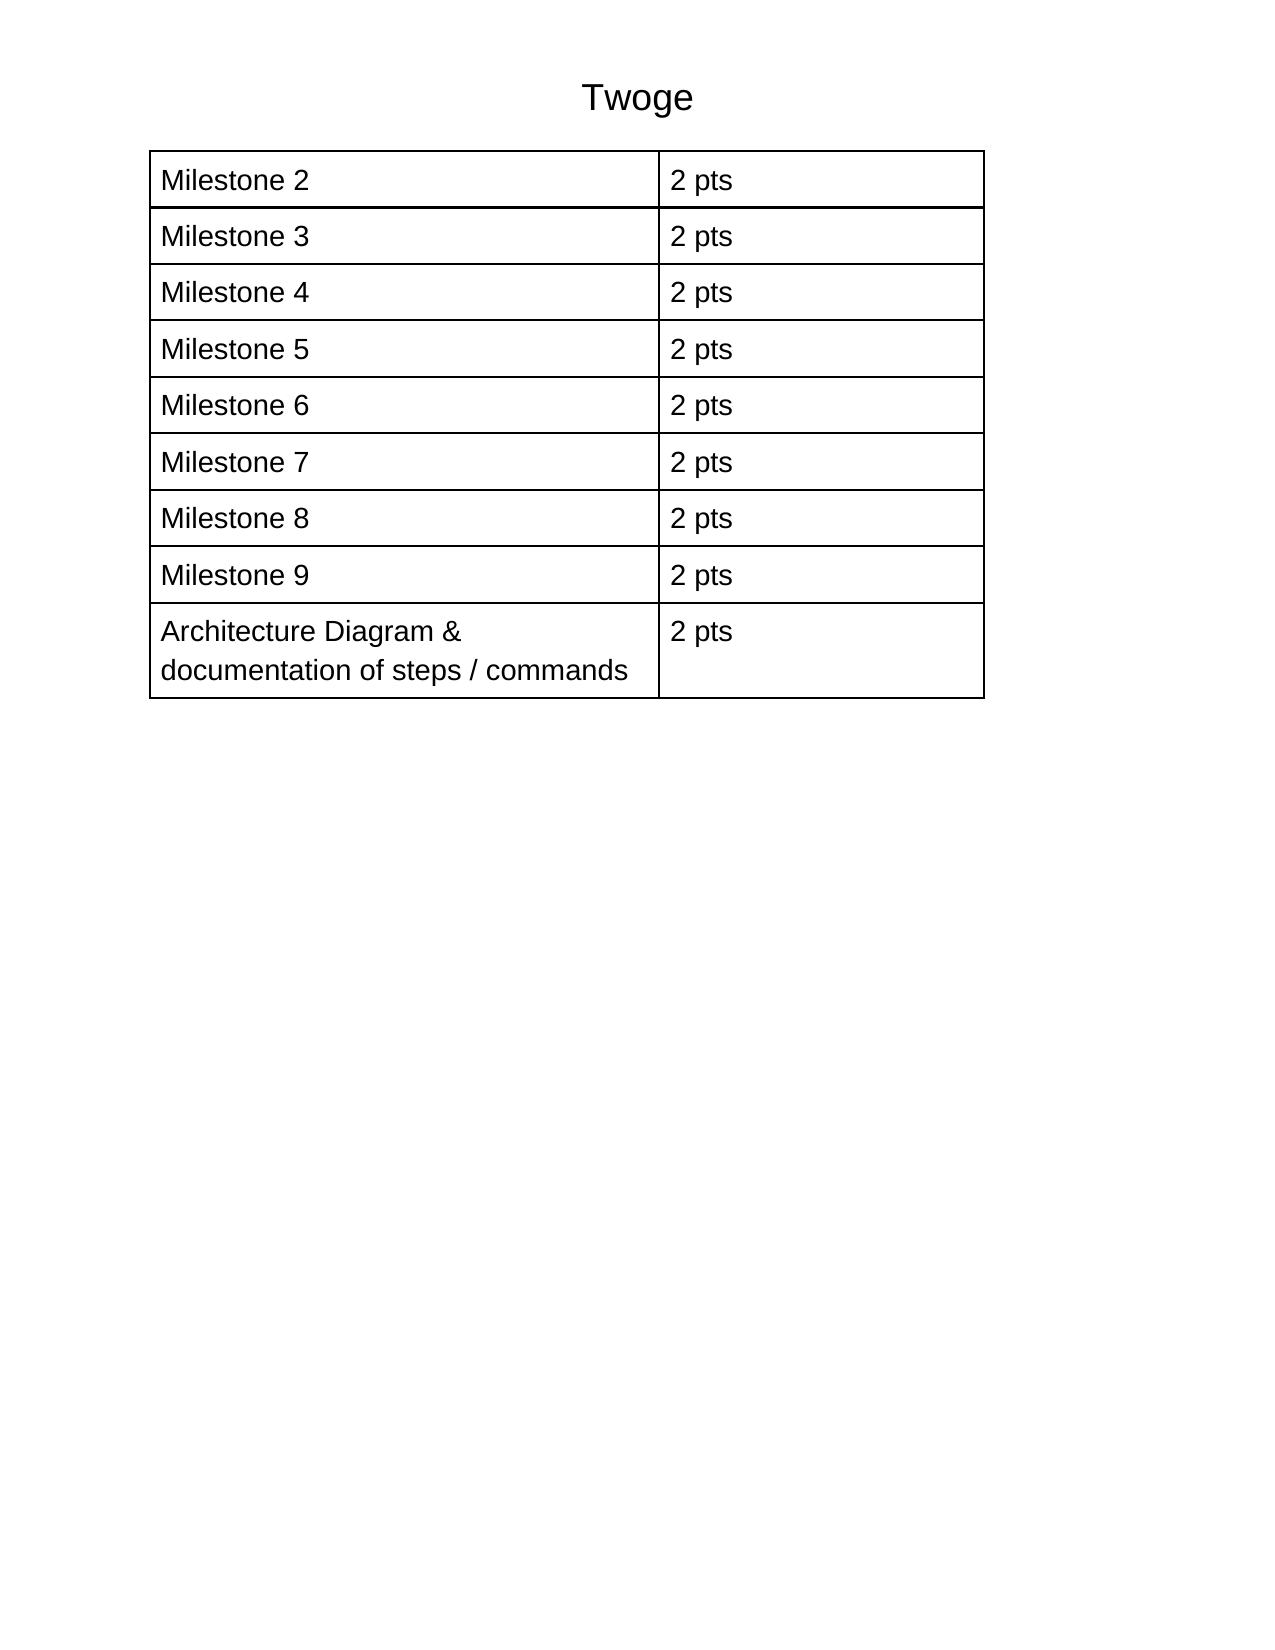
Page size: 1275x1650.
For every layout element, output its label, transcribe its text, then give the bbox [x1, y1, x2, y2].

table_cell Milestone 3 [151, 209, 658, 263]
table_cell Milestone 6 [151, 378, 658, 432]
table_cell Milestone 2 [151, 152, 658, 206]
table_cell Milestone 9 [151, 547, 658, 602]
table_cell 2 pts [660, 604, 983, 697]
table_cell 2 pts [660, 209, 983, 263]
table_cell 2 pts [660, 491, 983, 545]
table_cell 2 pts [660, 378, 983, 432]
table_cell 2 pts [660, 265, 983, 319]
table_cell 2 pts [660, 152, 983, 206]
table_cell 2 pts [660, 321, 983, 376]
table_cell Milestone 4 [151, 265, 658, 319]
table_cell Milestone 7 [151, 434, 658, 489]
table_cell Milestone 5 [151, 321, 658, 376]
table_cell 2 pts [660, 434, 983, 489]
table_cell 2 pts [660, 547, 983, 602]
table_cell Milestone 8 [151, 491, 658, 545]
table_cell Architecture Diagram & documentation of steps / commands [151, 604, 658, 697]
